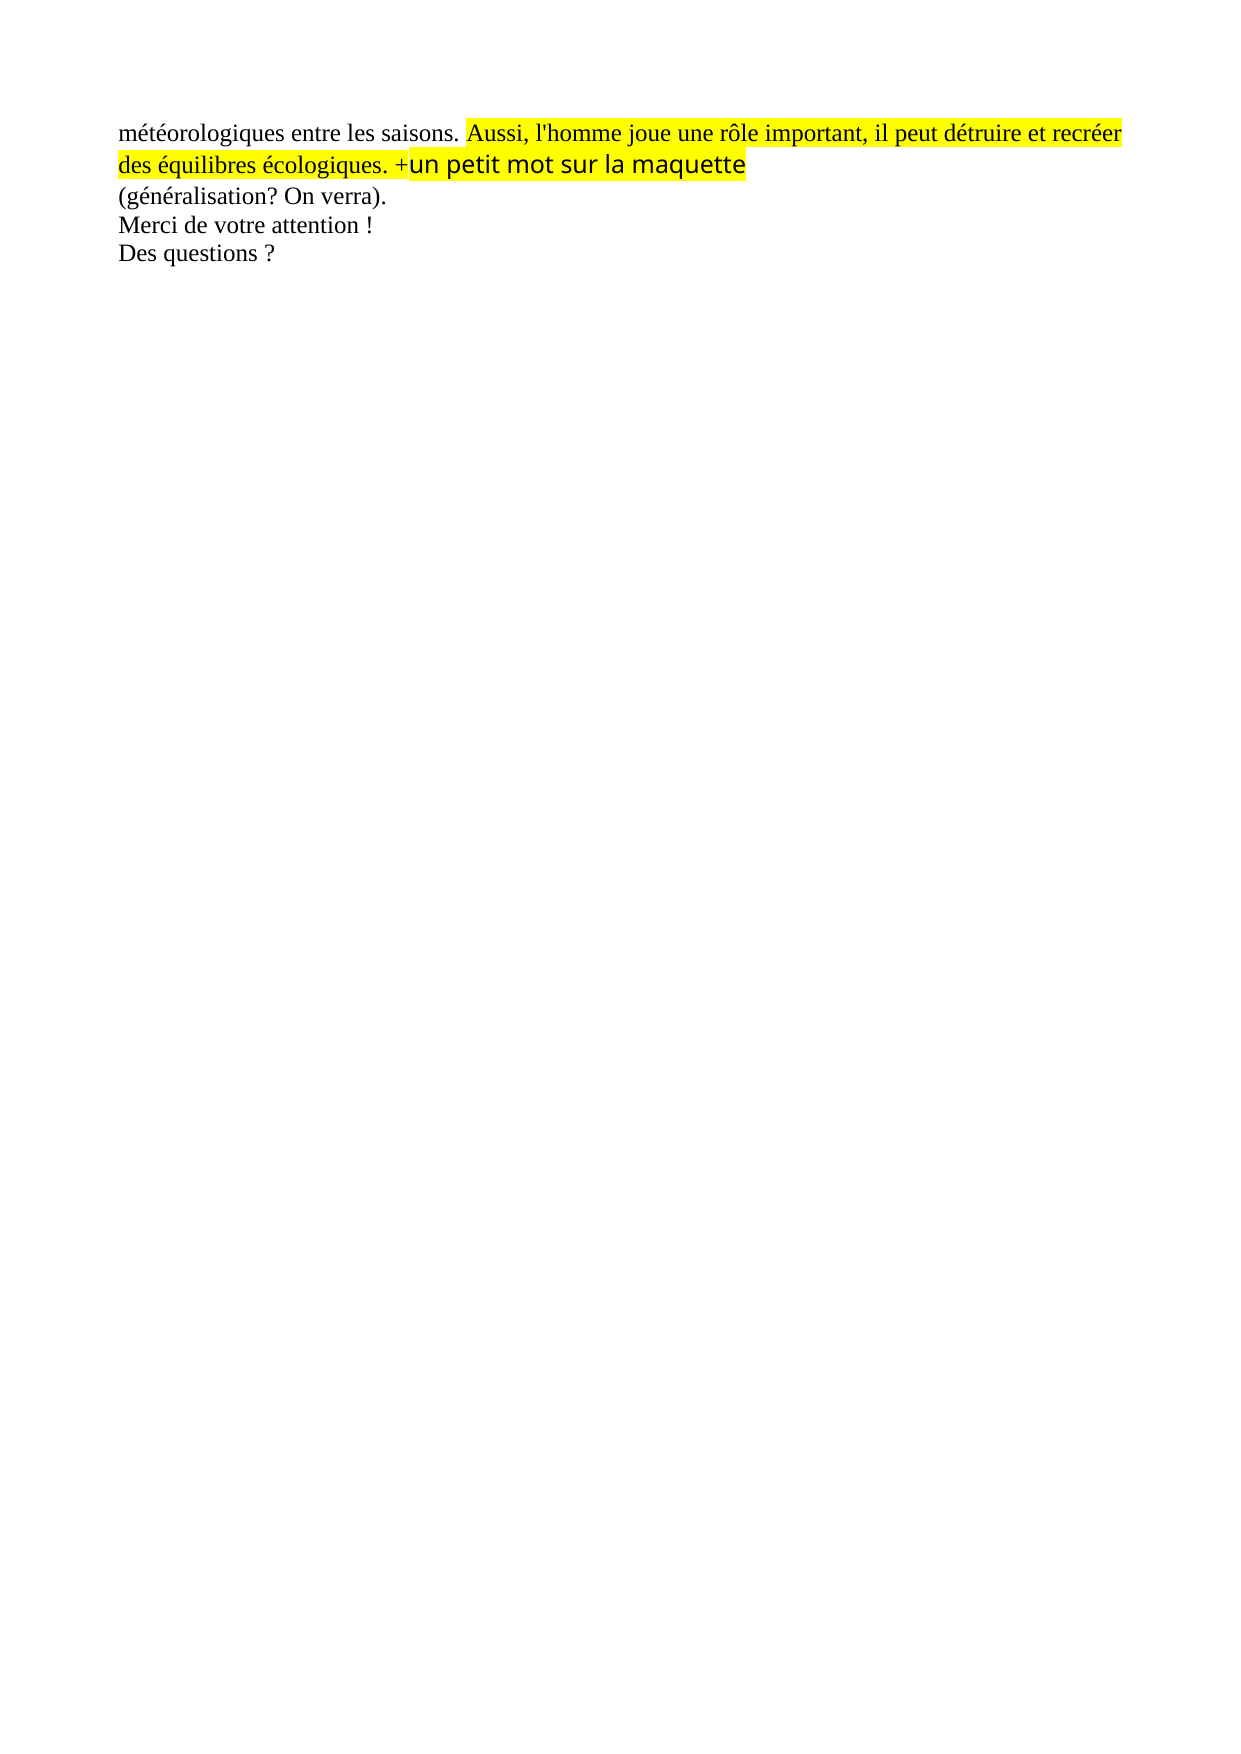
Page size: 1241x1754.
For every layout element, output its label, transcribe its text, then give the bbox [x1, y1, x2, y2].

text Merci de votre attention ! [118, 210, 1122, 238]
text Des questions ? [118, 238, 1122, 267]
text (généralisation? On verra). [118, 181, 1122, 210]
text météorologiques entre les saisons. Aussi, l'homme joue une rôle important, il peut détruire et recréer des équilibres écologiques. +un petit mot sur la maquette [118, 118, 1122, 181]
